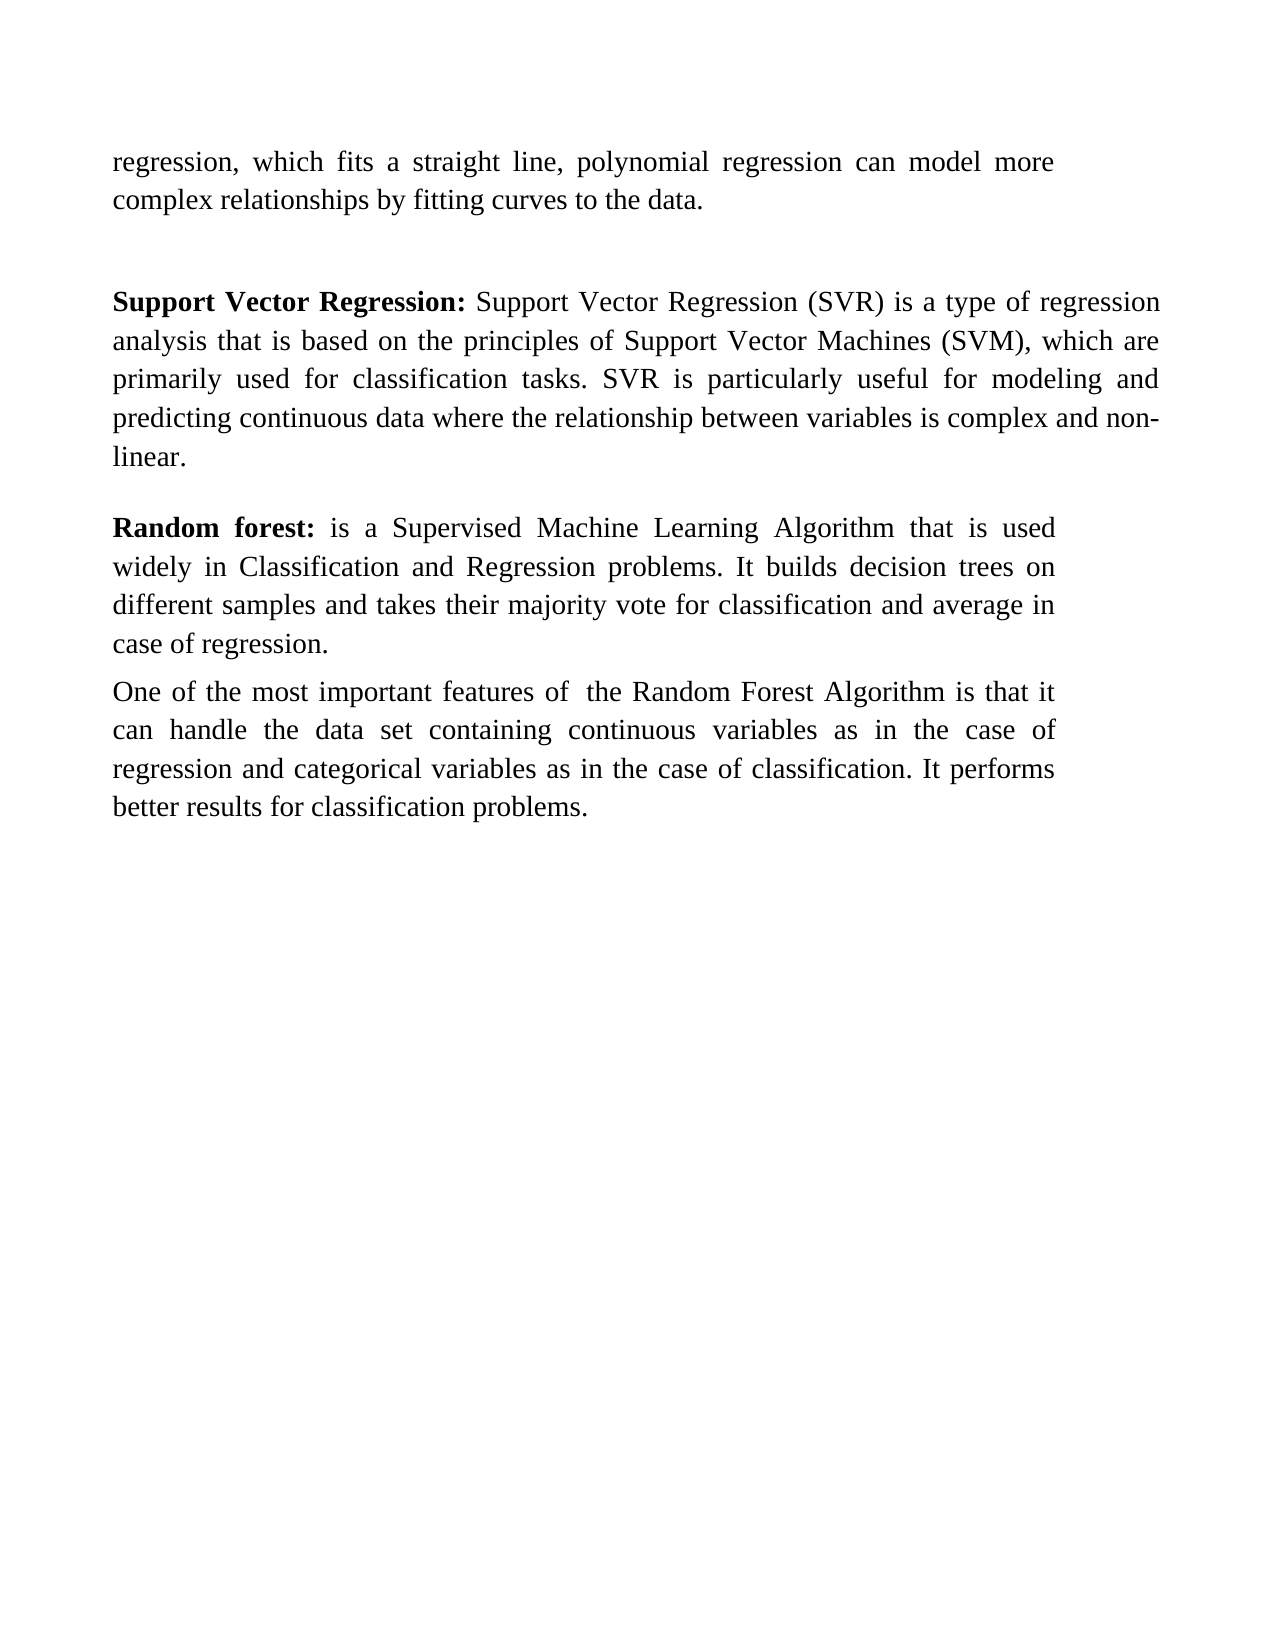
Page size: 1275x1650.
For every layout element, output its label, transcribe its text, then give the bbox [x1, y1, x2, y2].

text Random forest: is a Supervised Machine Learning Algorithm that is used widely in Classification and Regression problems. It builds decision trees on different samples and takes their majority vote for classification and average in case of regression. [112, 510, 1056, 659]
text One of the most important features of the Random Forest Algorithm is that it can handle the data set containing continuous variables as in the case of regression and categorical variables as in the case of classification. It performs better results for classification problems. [112, 674, 1056, 823]
text regression, which fits a straight line, polynomial regression can model more complex relationships by fitting curves to the data. [112, 144, 1055, 216]
text Support Vector Regression: Support Vector Regression (SVR) is a type of regression analysis that is based on the principles of Support Vector Machines (SVM), which are primarily used for classification tasks. SVR is particularly useful for modeling and predicting continuous data where the relationship between variables is complex and non-linear. [112, 284, 1161, 472]
